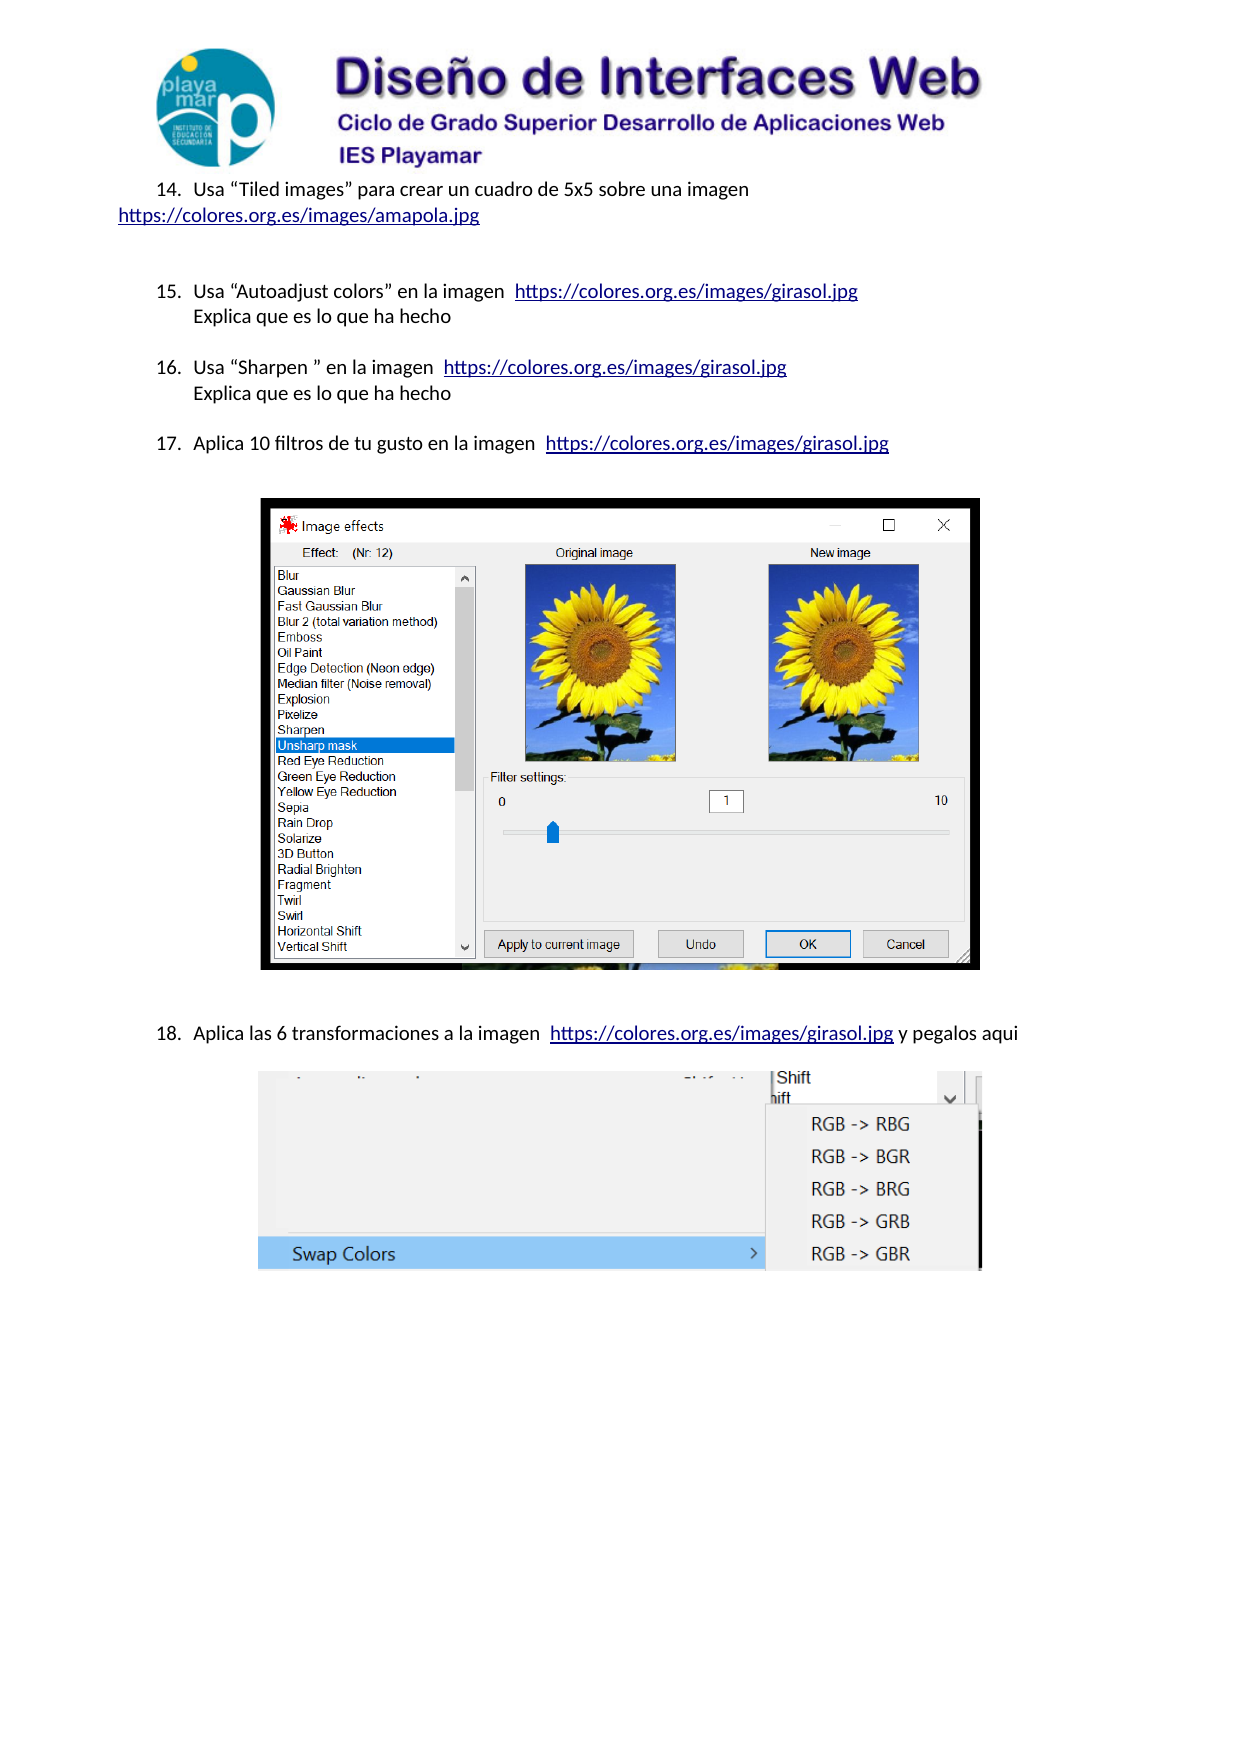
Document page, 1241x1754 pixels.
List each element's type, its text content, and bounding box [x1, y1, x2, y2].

list Aplica las 6 transformaciones a la imagen https://colores.org.es/images/girasol.jpg y pegalos aqui [156, 1021, 1122, 1046]
picture [260, 498, 980, 970]
picture [118, 39, 1123, 174]
list Usa “Sharpen ” en la imagen https://colores.org.es/images/girasol.jpg [156, 354, 1122, 380]
picture [258, 1071, 983, 1271]
list Usa “Tiled images” para crear un cuadro de 5x5 sobre una imagen [156, 176, 1122, 202]
text https://colores.org.es/images/amapola.jpg [118, 202, 1122, 227]
list Usa “Autoadjust colors” en la imagen https://colores.org.es/images/girasol.jpg [156, 278, 1122, 303]
list Explica que es lo que ha hecho [156, 380, 1122, 405]
list Aplica 10 filtros de tu gusto en la imagen https://colores.org.es/images/girasol.jpg [156, 431, 1122, 456]
list Explica que es lo que ha hecho [156, 303, 1122, 329]
